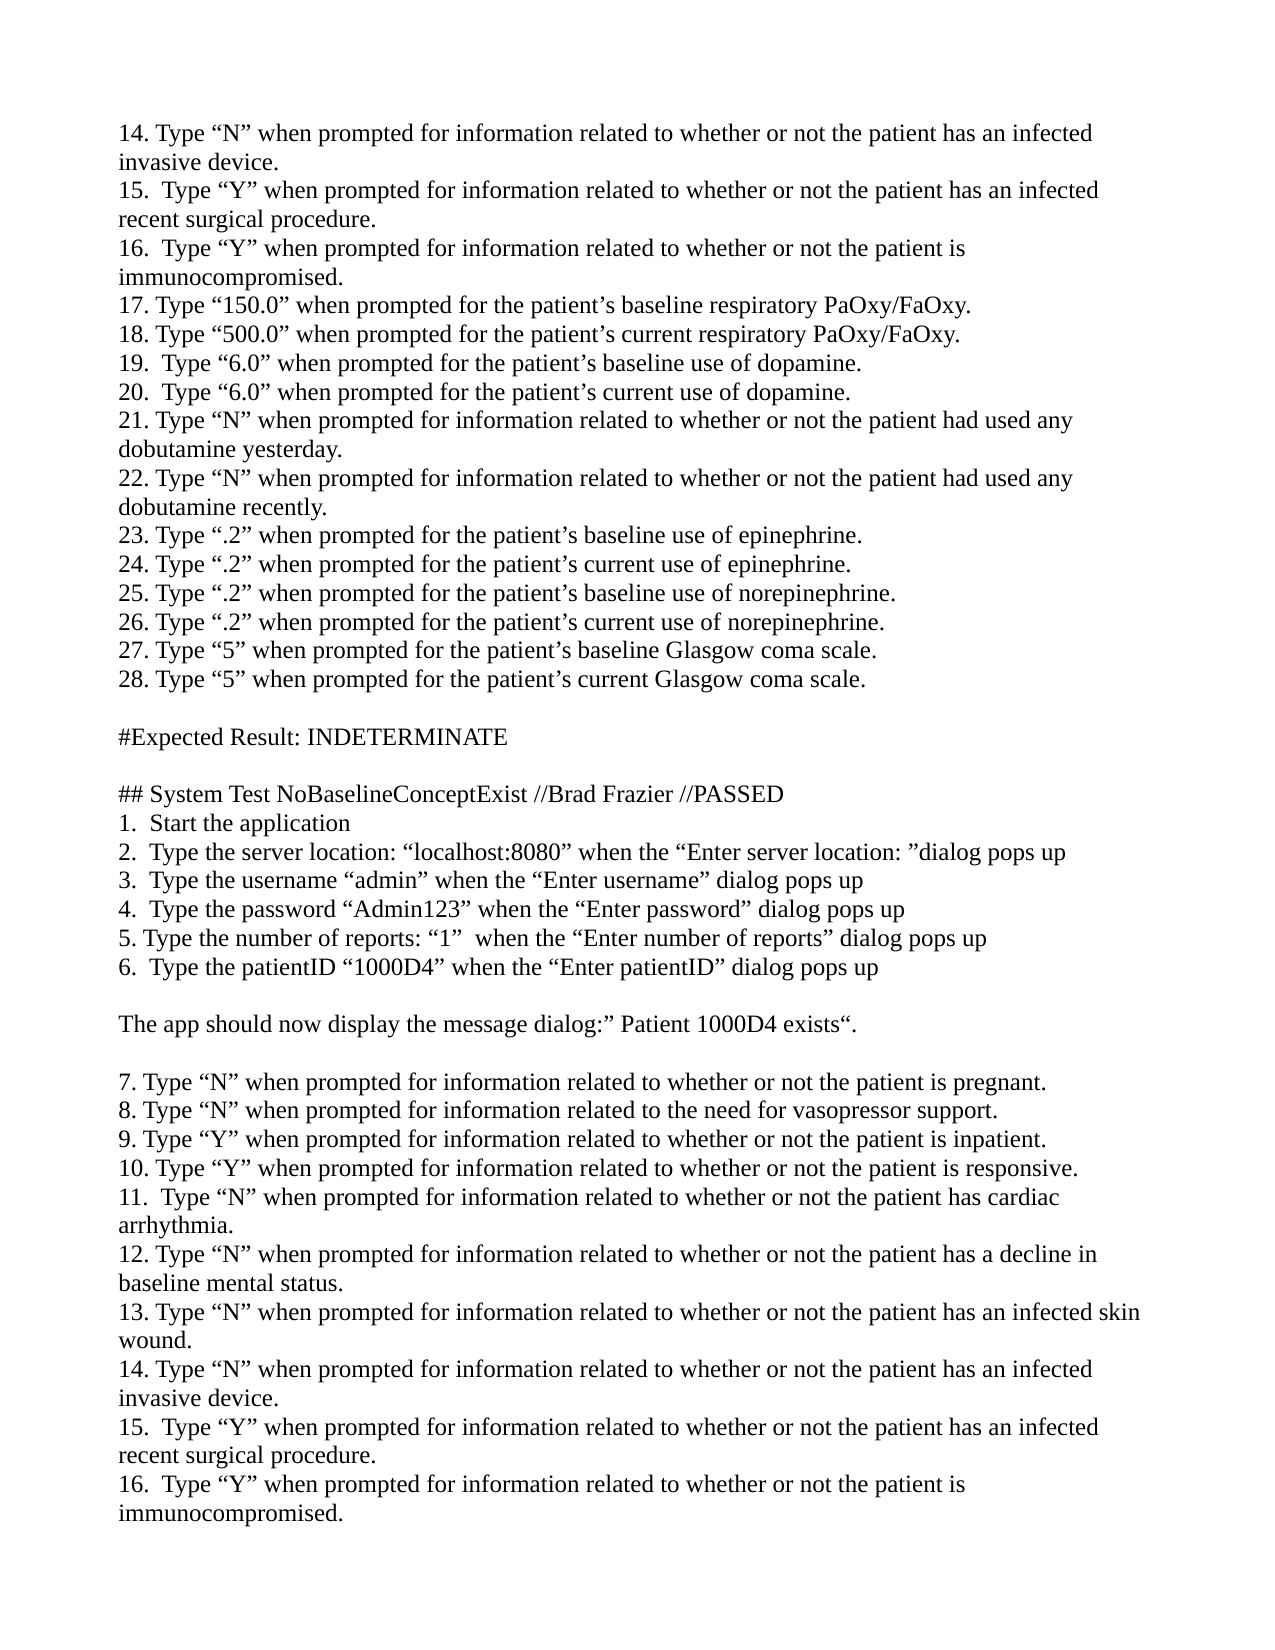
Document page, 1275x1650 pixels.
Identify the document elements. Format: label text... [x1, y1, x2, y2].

text 11. Type “N” when prompted for information related to whether or not the patient has cardiac arrhythmia. [118, 1182, 1157, 1239]
text #Expected Result: INDETERMINATE [118, 722, 1157, 751]
text 16. Type “Y” when prompted for information related to whether or not the patient is immunocompromised. [118, 1469, 1157, 1527]
text 14. Type “N” when prompted for information related to whether or not the patient has an infected invasive device. [118, 118, 1157, 176]
text 10. Type “Y” when prompted for information related to whether or not the patient is responsive. [118, 1153, 1157, 1182]
text 16. Type “Y” when prompted for information related to whether or not the patient is immunocompromised. [118, 233, 1157, 291]
text 21. Type “N” when prompted for information related to whether or not the patient had used any dobutamine yesterday. [118, 406, 1157, 463]
text 17. Type “150.0” when prompted for the patient’s baseline respiratory PaOxy/FaOxy. [118, 291, 1157, 319]
text 27. Type “5” when prompted for the patient’s baseline Glasgow coma scale. [118, 636, 1157, 664]
text 7. Type “N” when prompted for information related to whether or not the patient is pregnant. [118, 1067, 1157, 1096]
text 24. Type “.2” when prompted for the patient’s current use of epinephrine. [118, 549, 1157, 578]
text 25. Type “.2” when prompted for the patient’s baseline use of norepinephrine. [118, 578, 1157, 607]
text ## System Test NoBaselineConceptExist //Brad Frazier //PASSED [118, 779, 1157, 808]
text 14. Type “N” when prompted for information related to whether or not the patient has an infected invasive device. [118, 1354, 1157, 1412]
text 19. Type “6.0” when prompted for the patient’s baseline use of dopamine. [118, 348, 1157, 377]
text 1. Start the application [118, 808, 1157, 837]
text 20. Type “6.0” when prompted for the patient’s current use of dopamine. [118, 377, 1157, 406]
text 6. Type the patientID “1000D4” when the “Enter patientID” dialog pops up [118, 952, 1157, 981]
text 13. Type “N” when prompted for information related to whether or not the patient has an infected skin wound. [118, 1297, 1157, 1354]
text 5. Type the number of reports: “1” when the “Enter number of reports” dialog pops up [118, 923, 1157, 952]
text 12. Type “N” when prompted for information related to whether or not the patient has a decline in baseline mental status. [118, 1239, 1157, 1297]
text 22. Type “N” when prompted for information related to whether or not the patient had used any dobutamine recently. [118, 463, 1157, 521]
text 15. Type “Y” when prompted for information related to whether or not the patient has an infected recent surgical procedure. [118, 1412, 1157, 1469]
text 26. Type “.2” when prompted for the patient’s current use of norepinephrine. [118, 607, 1157, 636]
text The app should now display the message dialog:” Patient 1000D4 exists“. [118, 1009, 1157, 1038]
text 2. Type the server location: “localhost:8080” when the “Enter server location: ”dialog pops up [118, 837, 1157, 866]
text 3. Type the username “admin” when the “Enter username” dialog pops up [118, 866, 1157, 894]
text 23. Type “.2” when prompted for the patient’s baseline use of epinephrine. [118, 521, 1157, 549]
text 18. Type “500.0” when prompted for the patient’s current respiratory PaOxy/FaOxy. [118, 319, 1157, 348]
text 28. Type “5” when prompted for the patient’s current Glasgow coma scale. [118, 664, 1157, 693]
text 9. Type “Y” when prompted for information related to whether or not the patient is inpatient. [118, 1124, 1157, 1153]
text 4. Type the password “Admin123” when the “Enter password” dialog pops up [118, 894, 1157, 923]
text 15. Type “Y” when prompted for information related to whether or not the patient has an infected recent surgical procedure. [118, 176, 1157, 233]
text 8. Type “N” when prompted for information related to the need for vasopressor support. [118, 1096, 1157, 1124]
